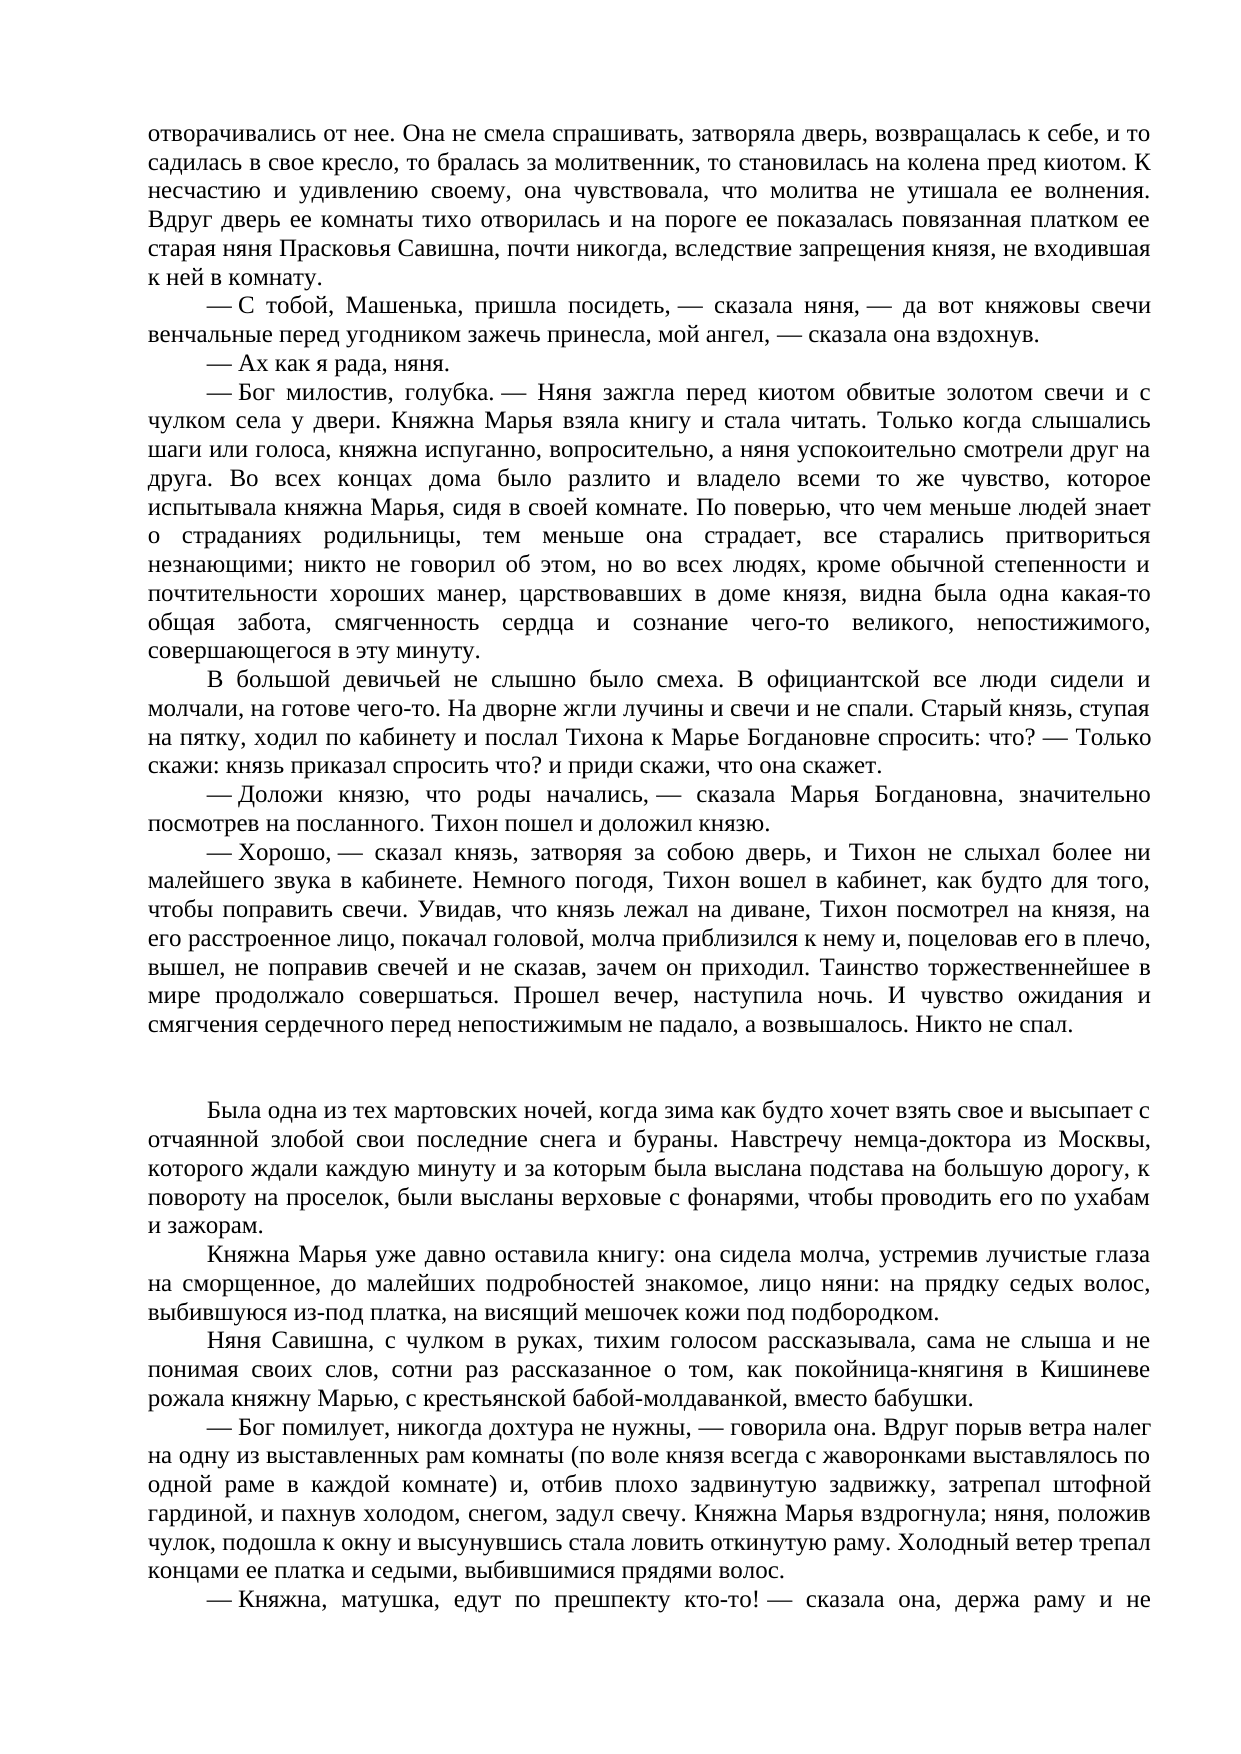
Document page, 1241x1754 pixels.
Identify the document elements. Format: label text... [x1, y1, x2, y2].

text отворачивались от нее. Она не смела спрашивать, затворяла дверь, возвращалась к себе, и то садилась в свое кресло, то бралась за молитвенник, то становилась на колена пред киотом. К несчастию и удивлению своему, она чувствовала, что молитва не утишала ее волнения. Вдруг дверь ее комнаты тихо отворилась и на пороге ее показалась повязанная платком ее старая няня Прасковья Савишна, почти никогда, вследствие запрещения князя, не входившая к ней в комнату. [148, 118, 1152, 291]
text Княжна Марья уже давно оставила книгу: она сидела молча, устремив лучистые глаза на сморщенное, до малейших подробностей знакомое, лицо няни: на прядку седых волос, выбившуюся из-под платка, на висящий мешочек кожи под подбородком. [148, 1239, 1152, 1326]
text — Бог помилует, никогда дохтура не нужны, — говорила она. Вдруг порыв ветра налег на одну из выставленных рам комнаты (по воле князя всегда с жаворонками выставлялось по одной раме в каждой комнате) и, отбив плохо задвинутую задвижку, затрепал штофной гардиной, и пахнув холодом, снегом, задул свечу. Княжна Марья вздрогнула; няня, положив чулок, подошла к окну и высунувшись стала ловить откинутую раму. Холодный ветер трепал концами ее платка и седыми, выбившимися прядями волос. [148, 1412, 1152, 1584]
text — Бог милостив, голубка. — Няня зажгла перед киотом обвитые золотом свечи и с чулком села у двери. Княжна Марья взяла книгу и стала читать. Только когда слышались шаги или голоса, княжна испуганно, вопросительно, а няня успокоительно смотрели друг на друга. Во всех концах дома было разлито и владело всеми то же чувство, которое испытывала княжна Марья, сидя в своей комнате. По поверью, что чем меньше людей знает о страданиях родильницы, тем меньше она страдает, все старались притвориться незнающими; никто не говорил об этом, но во всех людях, кроме обычной степенности и почтительности хороших манер, царствовавших в доме князя, видна была одна какая-то общая забота, смягченность сердца и сознание чего-то великого, непостижимого, совершающегося в эту минуту. [148, 377, 1152, 664]
text — Хорошо, — сказал князь, затворяя за собою дверь, и Тихон не слыхал более ни малейшего звука в кабинете. Немного погодя, Тихон вошел в кабинет, как будто для того, чтобы поправить свечи. Увидав, что князь лежал на диване, Тихон посмотрел на князя, на его расстроенное лицо, покачал головой, молча приблизился к нему и, поцеловав его в плечо, вышел, не поправив свечей и не сказав, зачем он приходил. Таинство торжественнейшее в мире продолжало совершаться. Прошел вечер, наступила ночь. И чувство ожидания и смягчения сердечного перед непостижимым не падало, а возвышалось. Никто не спал. [148, 837, 1152, 1038]
text — Ах как я рада, няня. [148, 348, 1152, 377]
text — Доложи князю, что роды начались, — сказала Марья Богдановна, значительно посмотрев на посланного. Тихон пошел и доложил князю. [148, 779, 1152, 837]
text Была одна из тех мартовских ночей, когда зима как будто хочет взять свое и высыпает с отчаянной злобой свои последние снега и бураны. Навстречу немца-доктора из Москвы, которого ждали каждую минуту и за которым была выслана подстава на большую дорогу, к повороту на проселок, были высланы верховые с фонарями, чтобы проводить его по ухабам и зажорам. [148, 1096, 1152, 1239]
text Няня Савишна, с чулком в руках, тихим голосом рассказывала, сама не слыша и не понимая своих слов, сотни раз рассказанное о том, как покойница-княгиня в Кишиневе рожала княжну Марью, с крестьянской бабой-молдаванкой, вместо бабушки. [148, 1326, 1152, 1412]
text — С тобой, Машенька, пришла посидеть, — сказала няня, — да вот княжовы свечи венчальные перед угодником зажечь принесла, мой ангел, — сказала она вздохнув. [148, 291, 1152, 348]
text В большой девичьей не слышно было смеха. В официантской все люди сидели и молчали, на готове чего-то. На дворне жгли лучины и свечи и не спали. Старый князь, ступая на пятку, ходил по кабинету и послал Тихона к Марье Богдановне спросить: что? — Только скажи: князь приказал спросить что? и приди скажи, что она скажет. [148, 664, 1152, 779]
text — Княжна, матушка, едут по прешпекту кто-то! — сказала она, держа раму и не [148, 1584, 1152, 1613]
